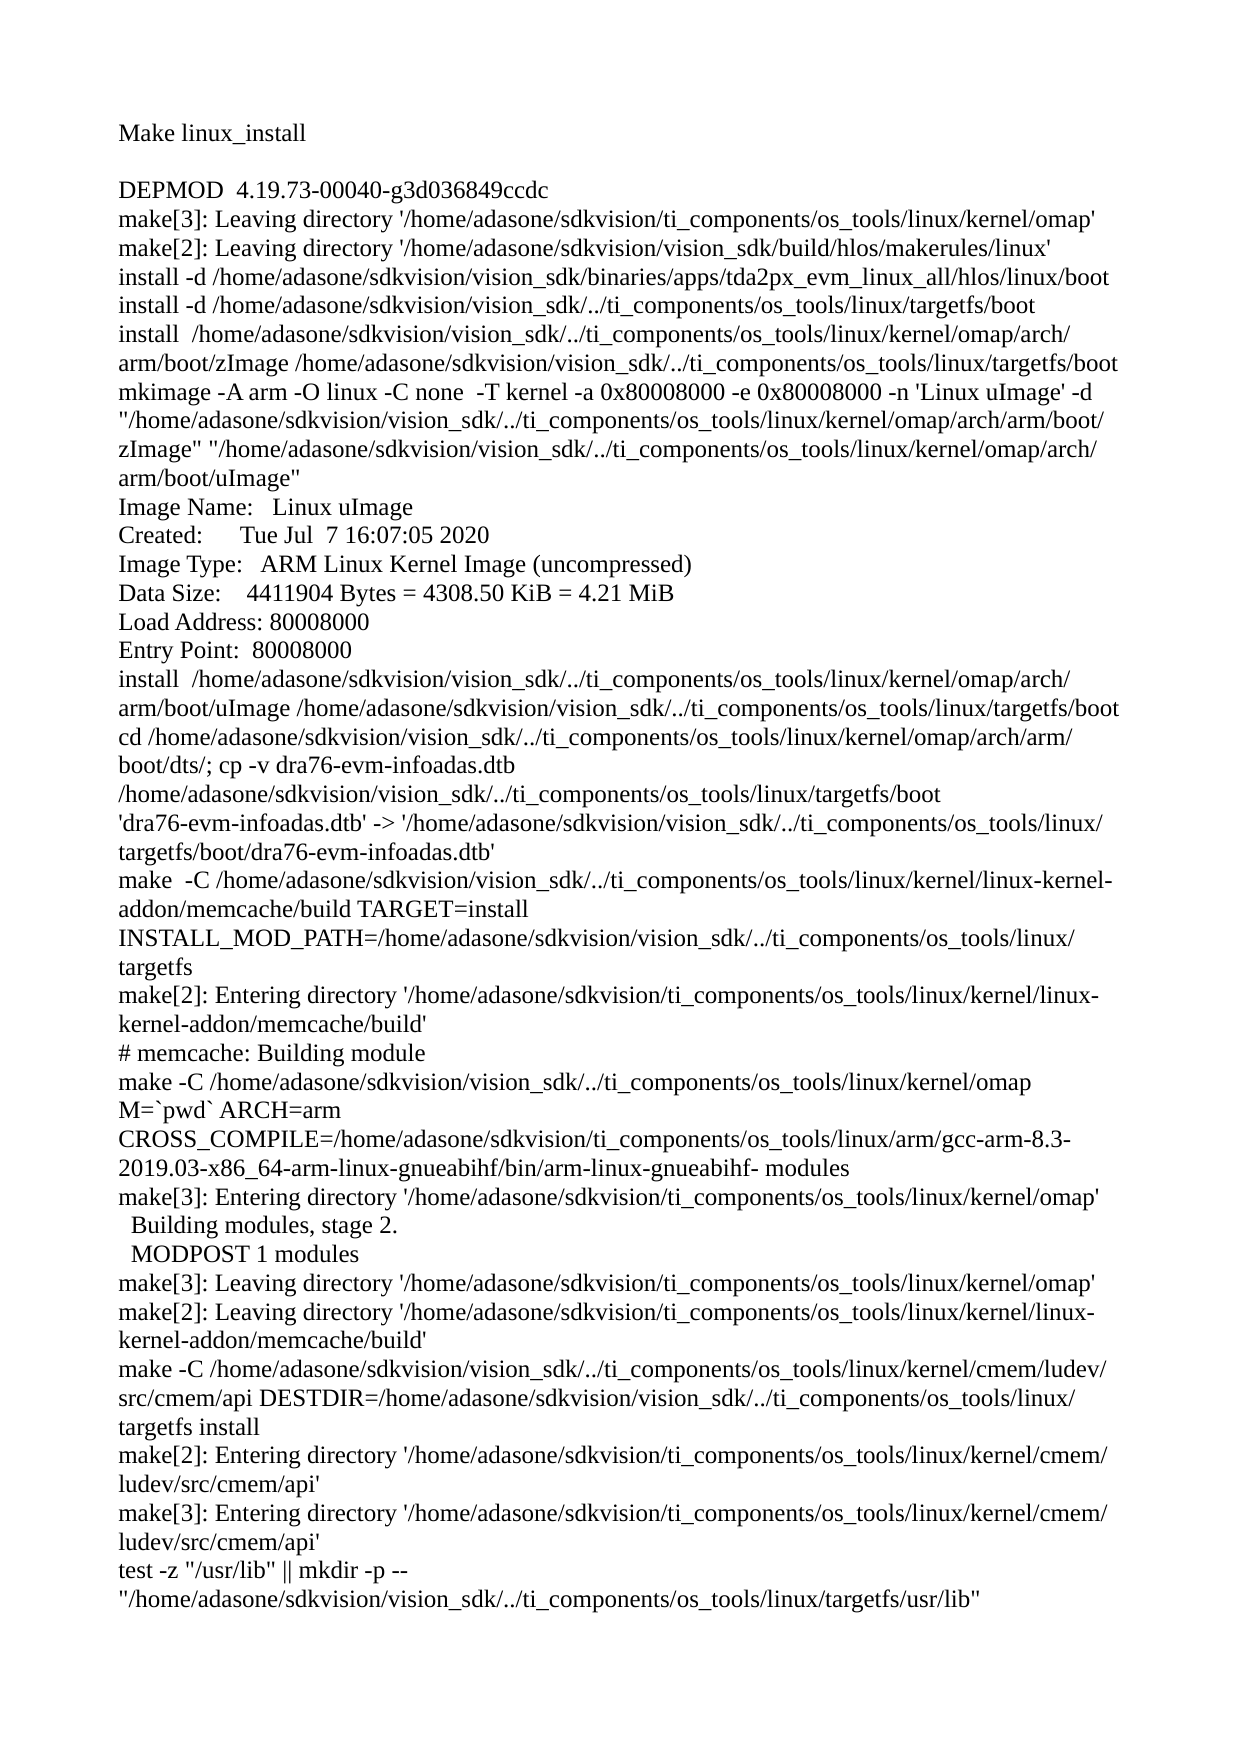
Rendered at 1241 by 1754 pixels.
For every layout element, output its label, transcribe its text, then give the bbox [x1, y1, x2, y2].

text Image Name: Linux uImage [118, 492, 1122, 521]
text make[3]: Leaving directory '/home/adasone/sdkvision/ti_components/os_tools/linux/kernel/omap' [118, 1268, 1122, 1297]
text make[3]: Entering directory '/home/adasone/sdkvision/ti_components/os_tools/linux/kernel/cmem/ludev/src/cmem/api' [118, 1498, 1122, 1556]
text install /home/adasone/sdkvision/vision_sdk/../ti_components/os_tools/linux/kernel/omap/arch/arm/boot/zImage /home/adasone/sdkvision/vision_sdk/../ti_components/os_tools/linux/targetfs/boot [118, 319, 1122, 377]
text make[2]: Entering directory '/home/adasone/sdkvision/ti_components/os_tools/linux/kernel/linux-kernel-addon/memcache/build' [118, 981, 1122, 1038]
text make[2]: Leaving directory '/home/adasone/sdkvision/vision_sdk/build/hlos/makerules/linux' [118, 233, 1122, 262]
text make[3]: Leaving directory '/home/adasone/sdkvision/ti_components/os_tools/linux/kernel/omap' [118, 204, 1122, 233]
text Image Type: ARM Linux Kernel Image (uncompressed) [118, 549, 1122, 578]
text # memcache: Building module [118, 1038, 1122, 1067]
text make -C /home/adasone/sdkvision/vision_sdk/../ti_components/os_tools/linux/kernel/omap M=`pwd` ARCH=arm CROSS_COMPILE=/home/adasone/sdkvision/ti_components/os_tools/linux/arm/gcc-arm-8.3-2019.03-x86_64-arm-linux-gnueabihf/bin/arm-linux-gnueabihf- modules [118, 1067, 1122, 1182]
text cd /home/adasone/sdkvision/vision_sdk/../ti_components/os_tools/linux/kernel/omap/arch/arm/boot/dts/; cp -v dra76-evm-infoadas.dtb /home/adasone/sdkvision/vision_sdk/../ti_components/os_tools/linux/targetfs/boot [118, 722, 1122, 808]
text test -z "/usr/lib" || mkdir -p -- "/home/adasone/sdkvision/vision_sdk/../ti_components/os_tools/linux/targetfs/usr/lib" [118, 1556, 1122, 1613]
text Data Size: 4411904 Bytes = 4308.50 KiB = 4.21 MiB [118, 578, 1122, 607]
text Building modules, stage 2. [118, 1211, 1122, 1239]
text make[3]: Entering directory '/home/adasone/sdkvision/ti_components/os_tools/linux/kernel/omap' [118, 1182, 1122, 1211]
text DEPMOD 4.19.73-00040-g3d036849ccdc [118, 176, 1122, 204]
text Load Address: 80008000 [118, 607, 1122, 636]
text MODPOST 1 modules [118, 1239, 1122, 1268]
text Created: Tue Jul 7 16:07:05 2020 [118, 521, 1122, 549]
text make[2]: Entering directory '/home/adasone/sdkvision/ti_components/os_tools/linux/kernel/cmem/ludev/src/cmem/api' [118, 1441, 1122, 1498]
text Make linux_install [118, 118, 1122, 147]
text Entry Point: 80008000 [118, 636, 1122, 664]
text mkimage -A arm -O linux -C none -T kernel -a 0x80008000 -e 0x80008000 -n 'Linux uImage' -d "/home/adasone/sdkvision/vision_sdk/../ti_components/os_tools/linux/kernel/omap/arch/arm/boot/zImage" "/home/adasone/sdkvision/vision_sdk/../ti_components/os_tools/linux/kernel/omap/arch/arm/boot/uImage" [118, 377, 1122, 492]
text install /home/adasone/sdkvision/vision_sdk/../ti_components/os_tools/linux/kernel/omap/arch/arm/boot/uImage /home/adasone/sdkvision/vision_sdk/../ti_components/os_tools/linux/targetfs/boot [118, 664, 1122, 722]
text make -C /home/adasone/sdkvision/vision_sdk/../ti_components/os_tools/linux/kernel/linux-kernel-addon/memcache/build TARGET=install INSTALL_MOD_PATH=/home/adasone/sdkvision/vision_sdk/../ti_components/os_tools/linux/targetfs [118, 866, 1122, 981]
text 'dra76-evm-infoadas.dtb' -> '/home/adasone/sdkvision/vision_sdk/../ti_components/os_tools/linux/targetfs/boot/dra76-evm-infoadas.dtb' [118, 808, 1122, 866]
text install -d /home/adasone/sdkvision/vision_sdk/../ti_components/os_tools/linux/targetfs/boot [118, 291, 1122, 319]
text make[2]: Leaving directory '/home/adasone/sdkvision/ti_components/os_tools/linux/kernel/linux-kernel-addon/memcache/build' [118, 1297, 1122, 1354]
text make -C /home/adasone/sdkvision/vision_sdk/../ti_components/os_tools/linux/kernel/cmem/ludev/src/cmem/api DESTDIR=/home/adasone/sdkvision/vision_sdk/../ti_components/os_tools/linux/targetfs install [118, 1354, 1122, 1441]
text install -d /home/adasone/sdkvision/vision_sdk/binaries/apps/tda2px_evm_linux_all/hlos/linux/boot [118, 262, 1122, 291]
